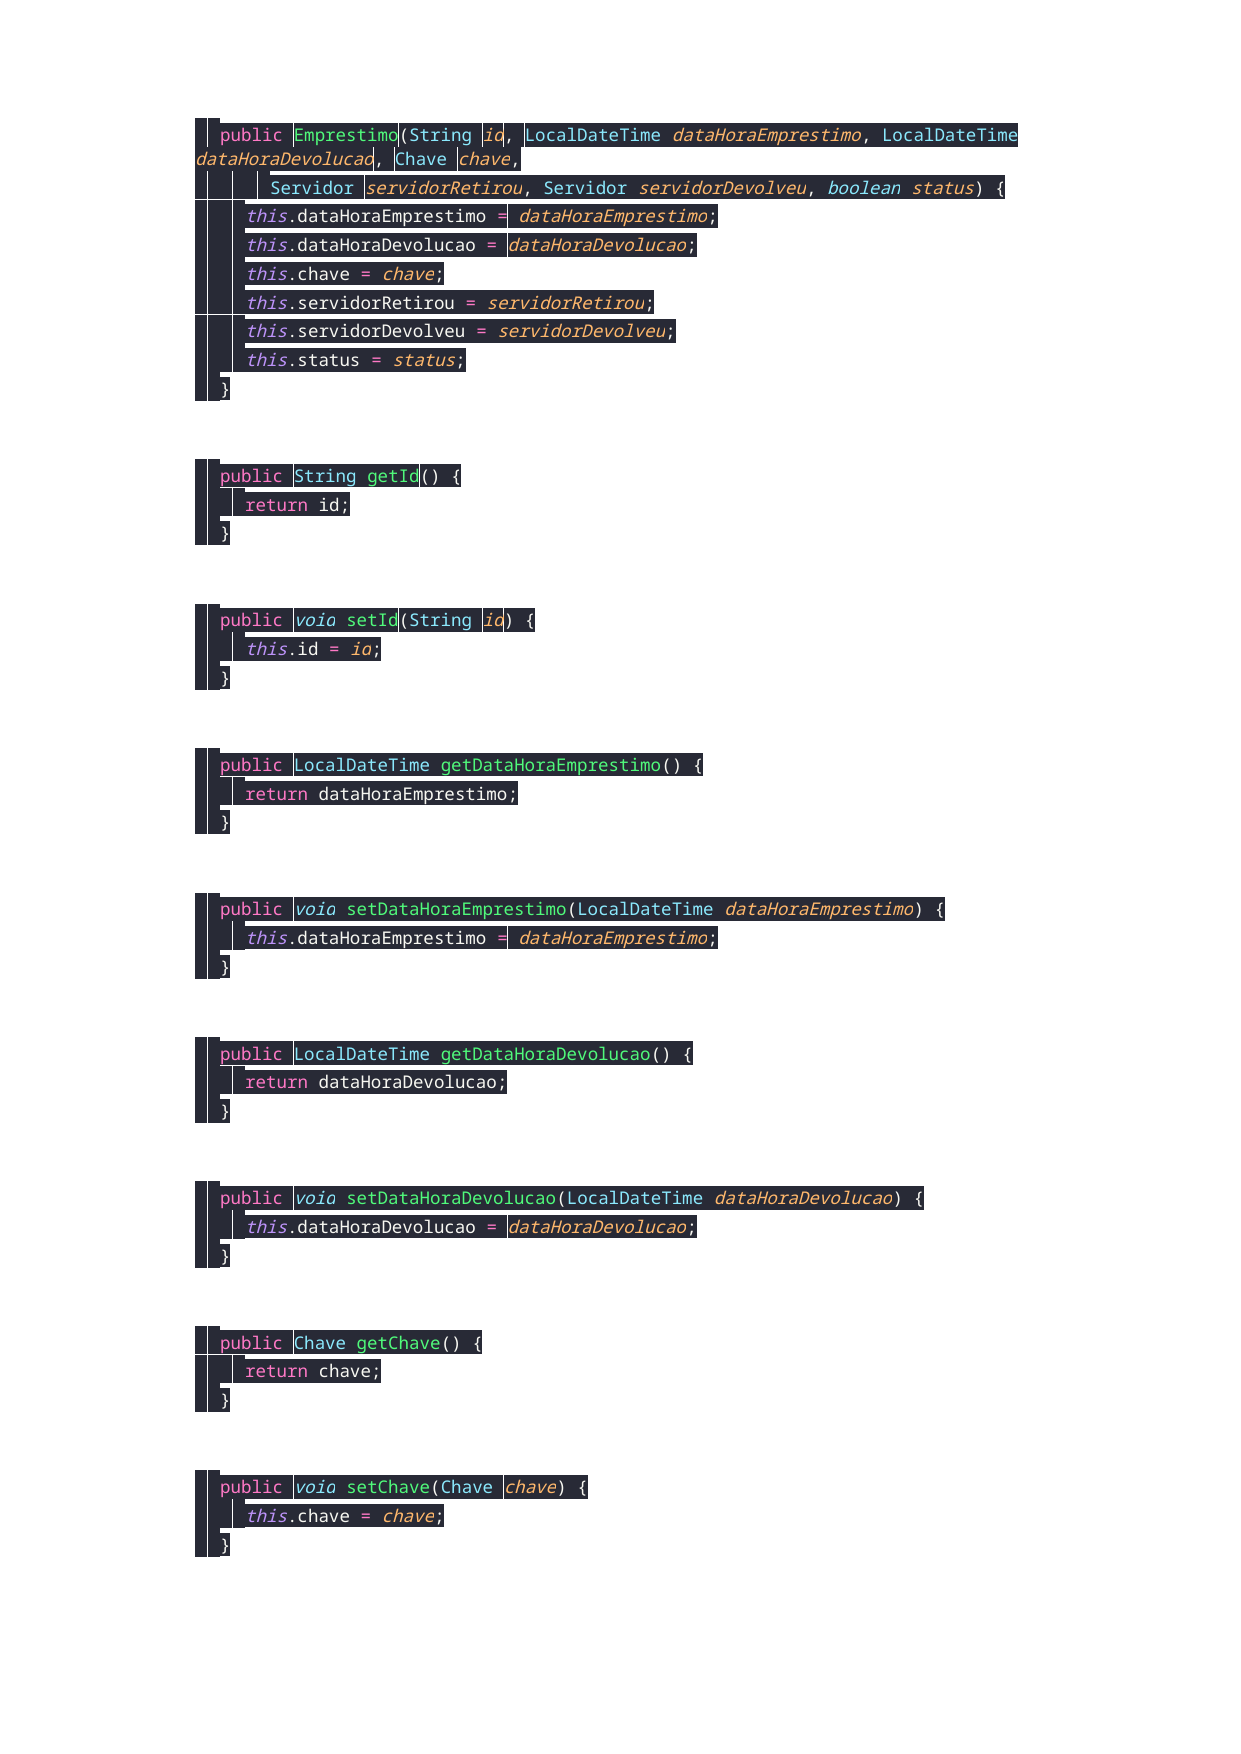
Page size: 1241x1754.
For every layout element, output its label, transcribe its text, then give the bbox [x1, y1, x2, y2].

text this.chave = chave; [195, 1499, 1122, 1528]
text this.status = status; [195, 343, 1122, 372]
text } [195, 661, 1122, 690]
text } [195, 372, 1122, 401]
text public void setDataHoraDevolucao(LocalDateTime dataHoraDevolucao) { [195, 1181, 1122, 1210]
text this.dataHoraDevolucao = dataHoraDevolucao; [195, 228, 1122, 257]
text this.chave = chave; [195, 257, 1122, 286]
text this.dataHoraEmprestimo = dataHoraEmprestimo; [195, 199, 1122, 228]
text this.servidorRetirou = servidorRetirou; [195, 286, 1122, 314]
text this.dataHoraDevolucao = dataHoraDevolucao; [195, 1210, 1122, 1239]
text public Emprestimo(String id, LocalDateTime dataHoraEmprestimo, LocalDateTime dataHoraDevolucao, Chave chave, [195, 118, 1122, 171]
text return id; [195, 488, 1122, 516]
text Servidor servidorRetirou, Servidor servidorDevolveu, boolean status) { [195, 171, 1122, 199]
text } [195, 1239, 1122, 1268]
text public void setChave(Chave chave) { [195, 1470, 1122, 1499]
text return chave; [195, 1354, 1122, 1383]
text return dataHoraEmprestimo; [195, 777, 1122, 805]
text this.servidorDevolveu = servidorDevolveu; [195, 314, 1122, 343]
text public String getId() { [195, 459, 1122, 488]
text public Chave getChave() { [195, 1326, 1122, 1354]
text this.id = id; [195, 632, 1122, 661]
text public LocalDateTime getDataHoraEmprestimo() { [195, 748, 1122, 777]
text } [195, 1383, 1122, 1412]
text } [195, 805, 1122, 834]
text } [195, 1528, 1122, 1557]
text this.dataHoraEmprestimo = dataHoraEmprestimo; [195, 921, 1122, 950]
text return dataHoraDevolucao; [195, 1066, 1122, 1094]
text public LocalDateTime getDataHoraDevolucao() { [195, 1037, 1122, 1066]
text } [195, 950, 1122, 979]
text public void setDataHoraEmprestimo(LocalDateTime dataHoraEmprestimo) { [195, 892, 1122, 921]
text public void setId(String id) { [195, 603, 1122, 632]
text } [195, 516, 1122, 545]
text } [195, 1094, 1122, 1123]
